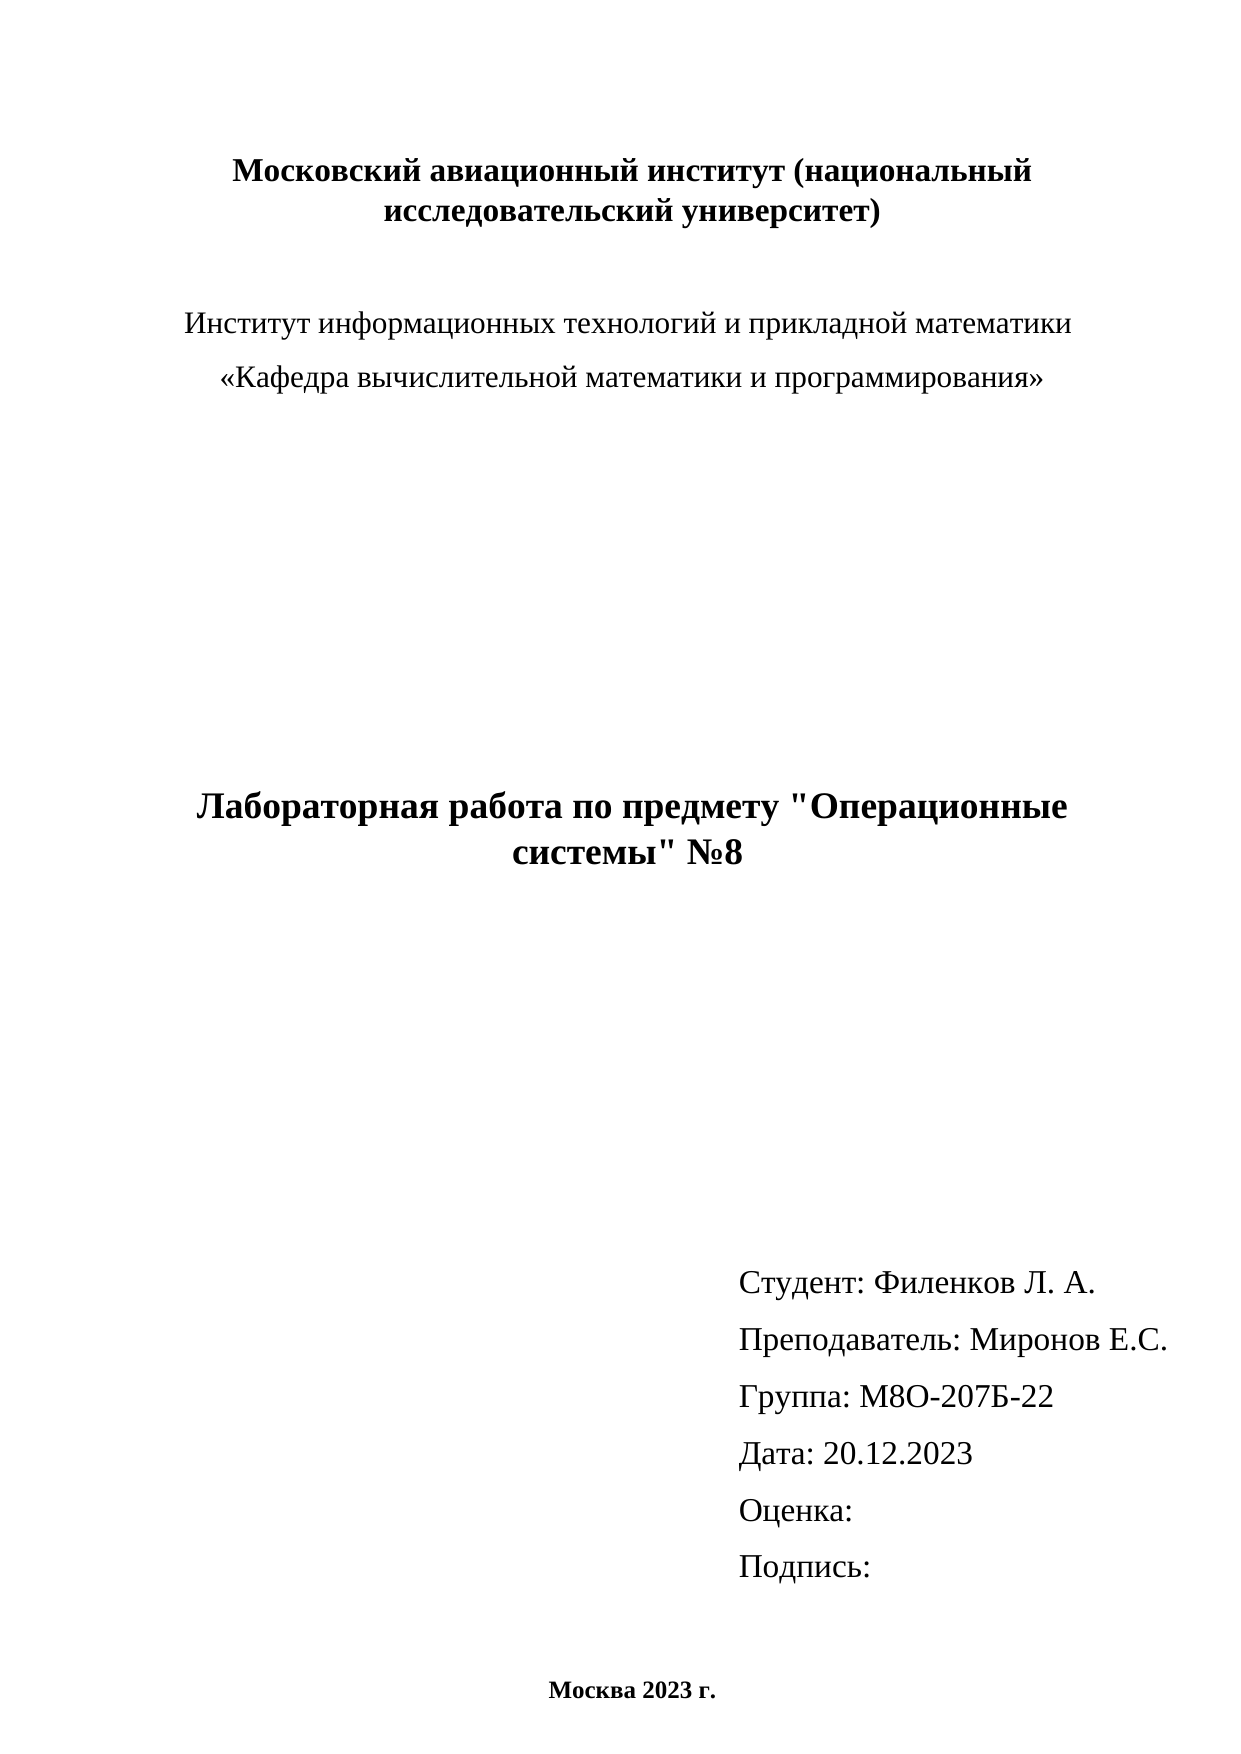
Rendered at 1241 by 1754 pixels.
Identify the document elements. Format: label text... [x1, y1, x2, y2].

text Преподаватель: Миронов Е.С. [738, 1319, 1176, 1357]
text Оценка: [738, 1490, 1176, 1528]
text Лабораторная работа по предмету "Операционные системы" №8 [112, 784, 1152, 872]
text Студент: Филенков Л. А. [738, 1262, 1176, 1301]
text «Кафедра вычислительной математики и программирования» [112, 358, 1152, 394]
text Группа: М8О-207Б-22 [738, 1376, 1176, 1414]
text Подпись: [738, 1547, 1176, 1585]
text Московский авиационный институт (национальный исследовательский университет) [112, 150, 1152, 228]
text Дата: 20.12.2023 [738, 1433, 1176, 1471]
text Институт информационных технологий и прикладной математики [112, 304, 1152, 340]
